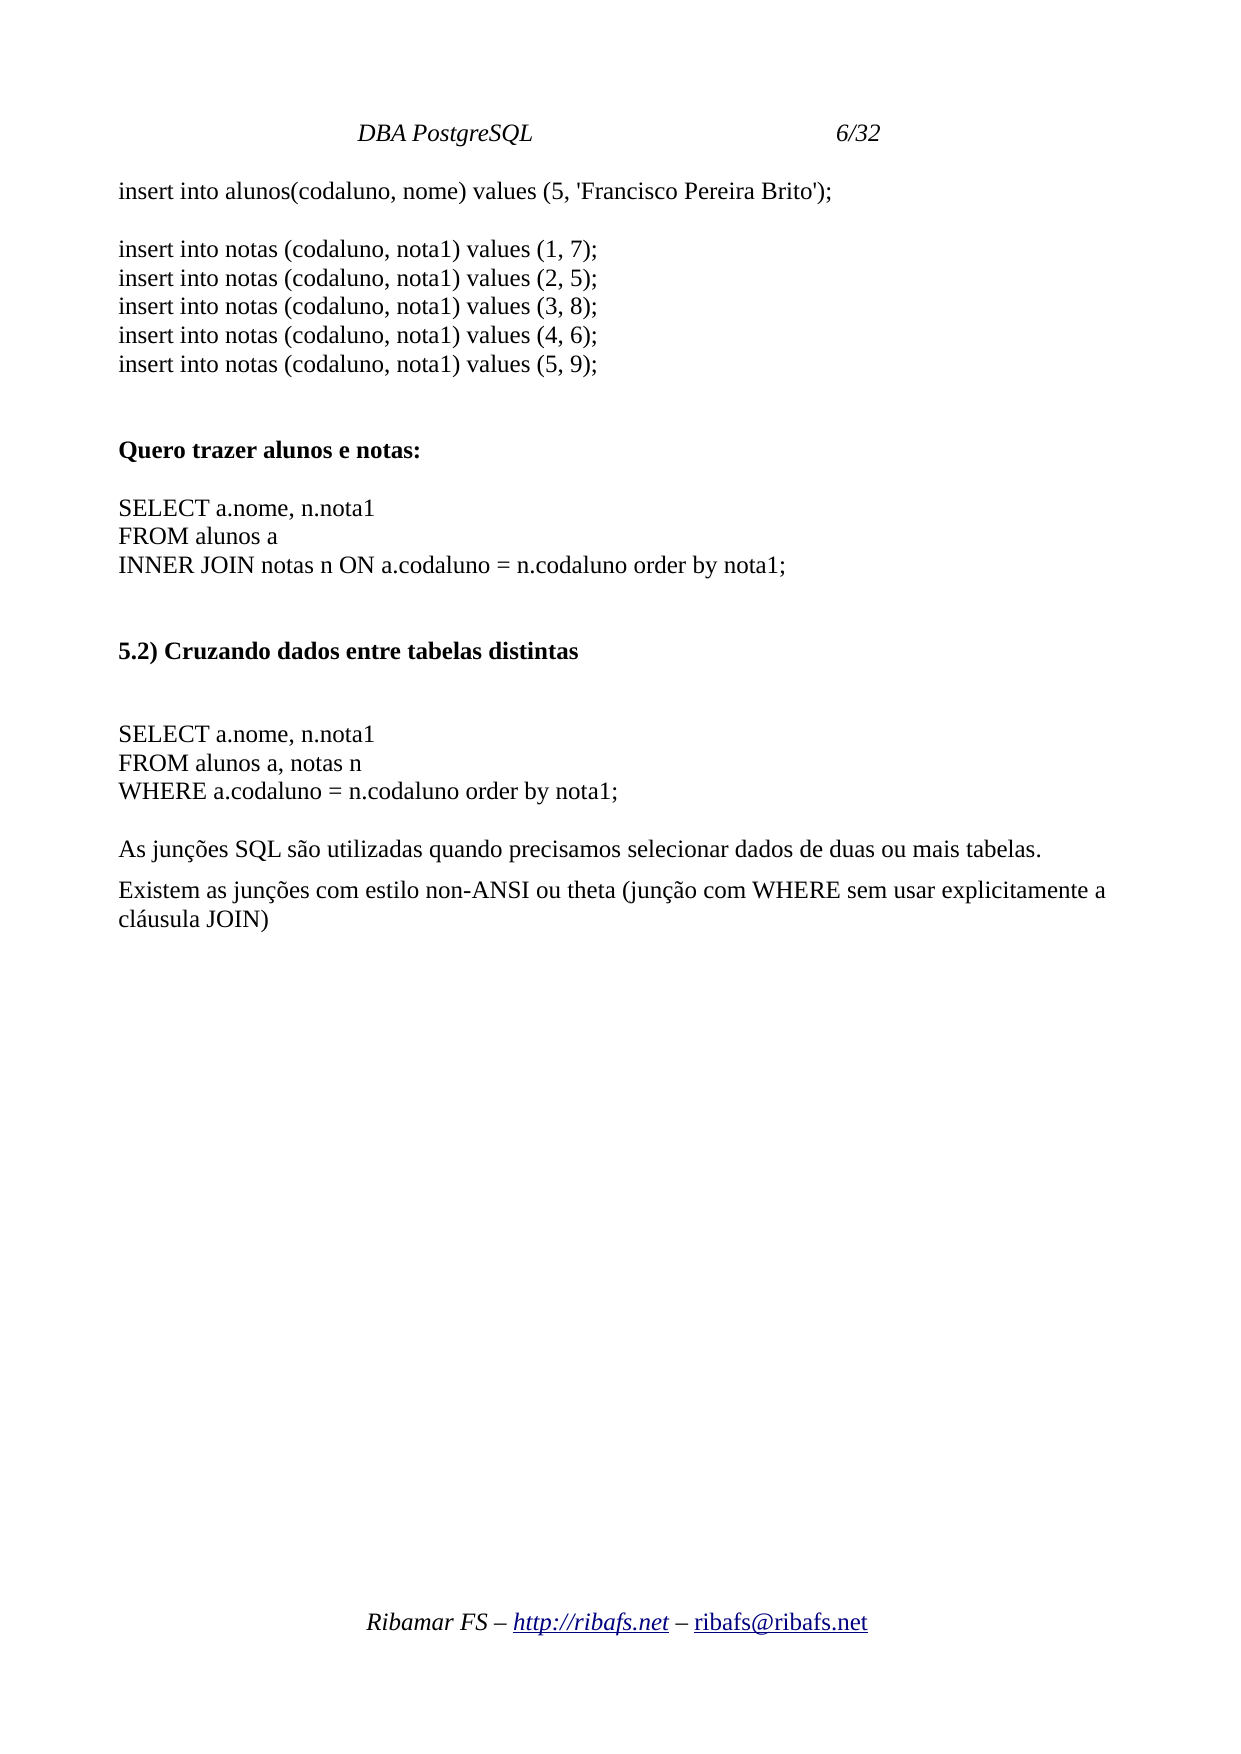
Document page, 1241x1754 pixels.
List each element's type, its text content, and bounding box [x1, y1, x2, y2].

text insert into notas (codaluno, nota1) values (3, 8); [118, 291, 1122, 320]
text INNER JOIN notas n ON a.codaluno = n.codaluno order by nota1; [118, 550, 1122, 608]
text insert into notas (codaluno, nota1) values (4, 6); [118, 320, 1122, 349]
text As junções SQL são utilizadas quando precisamos selecionar dados de duas ou mais tabelas. [118, 834, 1122, 863]
text insert into alunos(codaluno, nome) values (5, 'Francisco Pereira Brito'); [118, 176, 1122, 205]
text Existem as junções com estilo non-ANSI ou theta (junção com WHERE sem usar explicitamente a cláusula JOIN) [118, 875, 1122, 933]
text FROM alunos a, notas n [118, 748, 1122, 776]
text SELECT a.nome, n.nota1 [118, 464, 1122, 521]
text Quero trazer alunos e notas: [118, 435, 1122, 464]
text insert into notas (codaluno, nota1) values (1, 7); [118, 234, 1122, 263]
text WHERE a.codaluno = n.codaluno order by nota1; [118, 776, 1122, 805]
text insert into notas (codaluno, nota1) values (5, 9); [118, 349, 1122, 378]
text insert into notas (codaluno, nota1) values (2, 5); [118, 263, 1122, 291]
text FROM alunos a [118, 521, 1122, 550]
text 5.2) Cruzando dados entre tabelas distintas [118, 636, 1122, 665]
text SELECT a.nome, n.nota1 [118, 719, 1122, 748]
